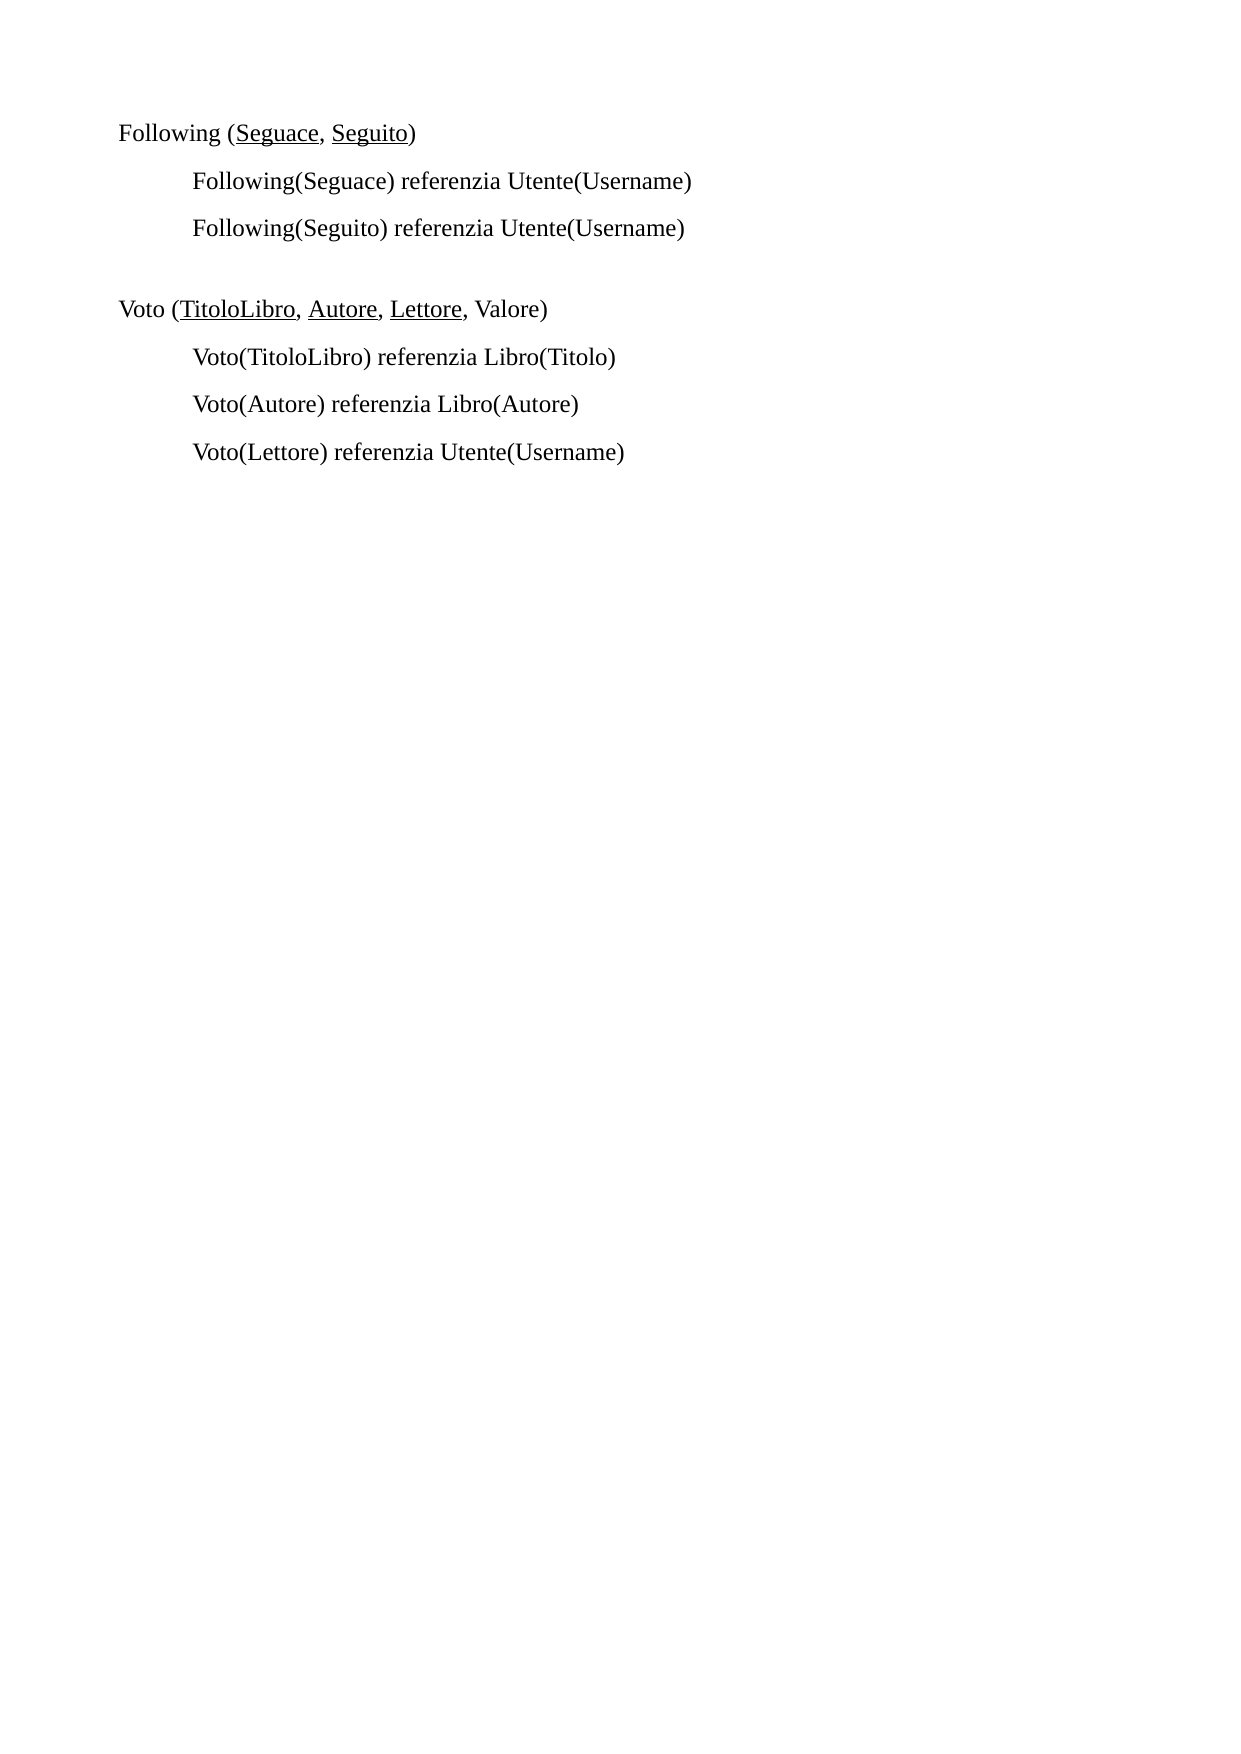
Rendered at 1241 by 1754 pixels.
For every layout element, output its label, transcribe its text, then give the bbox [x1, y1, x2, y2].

text Following (Seguace, Seguito) [118, 118, 1122, 147]
text Following(Seguace) referenzia Utente(Username) [118, 166, 1122, 194]
text Following(Seguito) referenzia Utente(Username) [118, 213, 1122, 275]
text Voto(Autore) referenzia Libro(Autore) [118, 389, 1122, 418]
text Voto (TitoloLibro, Autore, Lettore, Valore) [118, 294, 1122, 323]
text Voto(TitoloLibro) referenzia Libro(Titolo) [118, 342, 1122, 370]
text Voto(Lettore) referenzia Utente(Username) [118, 437, 1122, 466]
